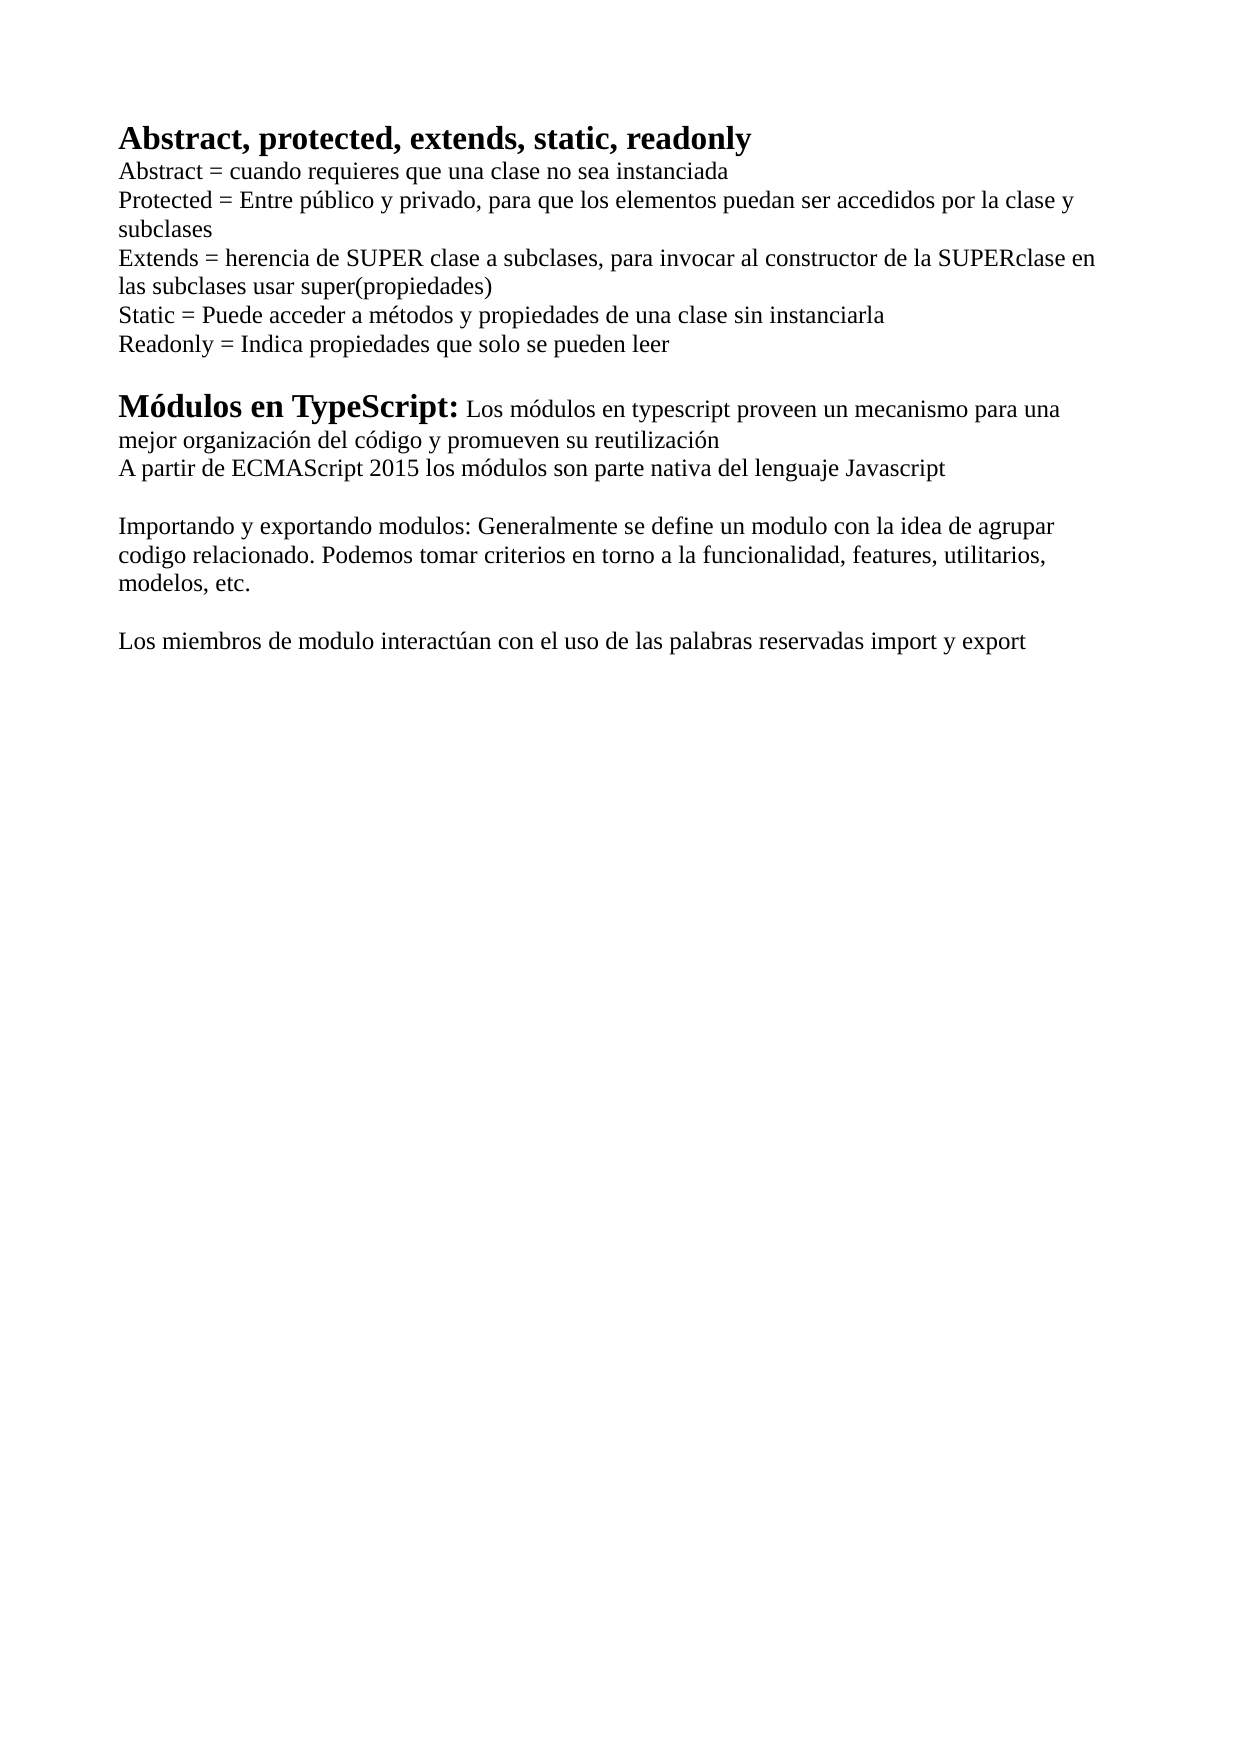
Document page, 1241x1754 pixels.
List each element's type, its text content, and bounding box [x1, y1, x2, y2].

text Readonly = Indica propiedades que solo se pueden leer [118, 329, 1122, 358]
text Los miembros de modulo interactúan con el uso de las palabras reservadas import y export [118, 626, 1122, 655]
text Abstract = cuando requieres que una clase no sea instanciada [118, 156, 1122, 185]
text Protected = Entre público y privado, para que los elementos puedan ser accedidos por la clase y subclases [118, 185, 1122, 243]
text A partir de ECMAScript 2015 los módulos son parte nativa del lenguaje Javascript [118, 453, 1122, 482]
text Módulos en TypeScript: Los módulos en typescript proveen un mecanismo para una mejor organización del código y promueven su reutilización [118, 386, 1122, 453]
text Extends = herencia de SUPER clase a subclases, para invocar al constructor de la SUPERclase en las subclases usar super(propiedades) [118, 243, 1122, 300]
text Importando y exportando modulos: Generalmente se define un modulo con la idea de agrupar codigo relacionado. Podemos tomar criterios en torno a la funcionalidad, features, utilitarios, modelos, etc. [118, 511, 1122, 597]
text Abstract, protected, extends, static, readonly [118, 118, 1122, 156]
text Static = Puede acceder a métodos y propiedades de una clase sin instanciarla [118, 300, 1122, 329]
